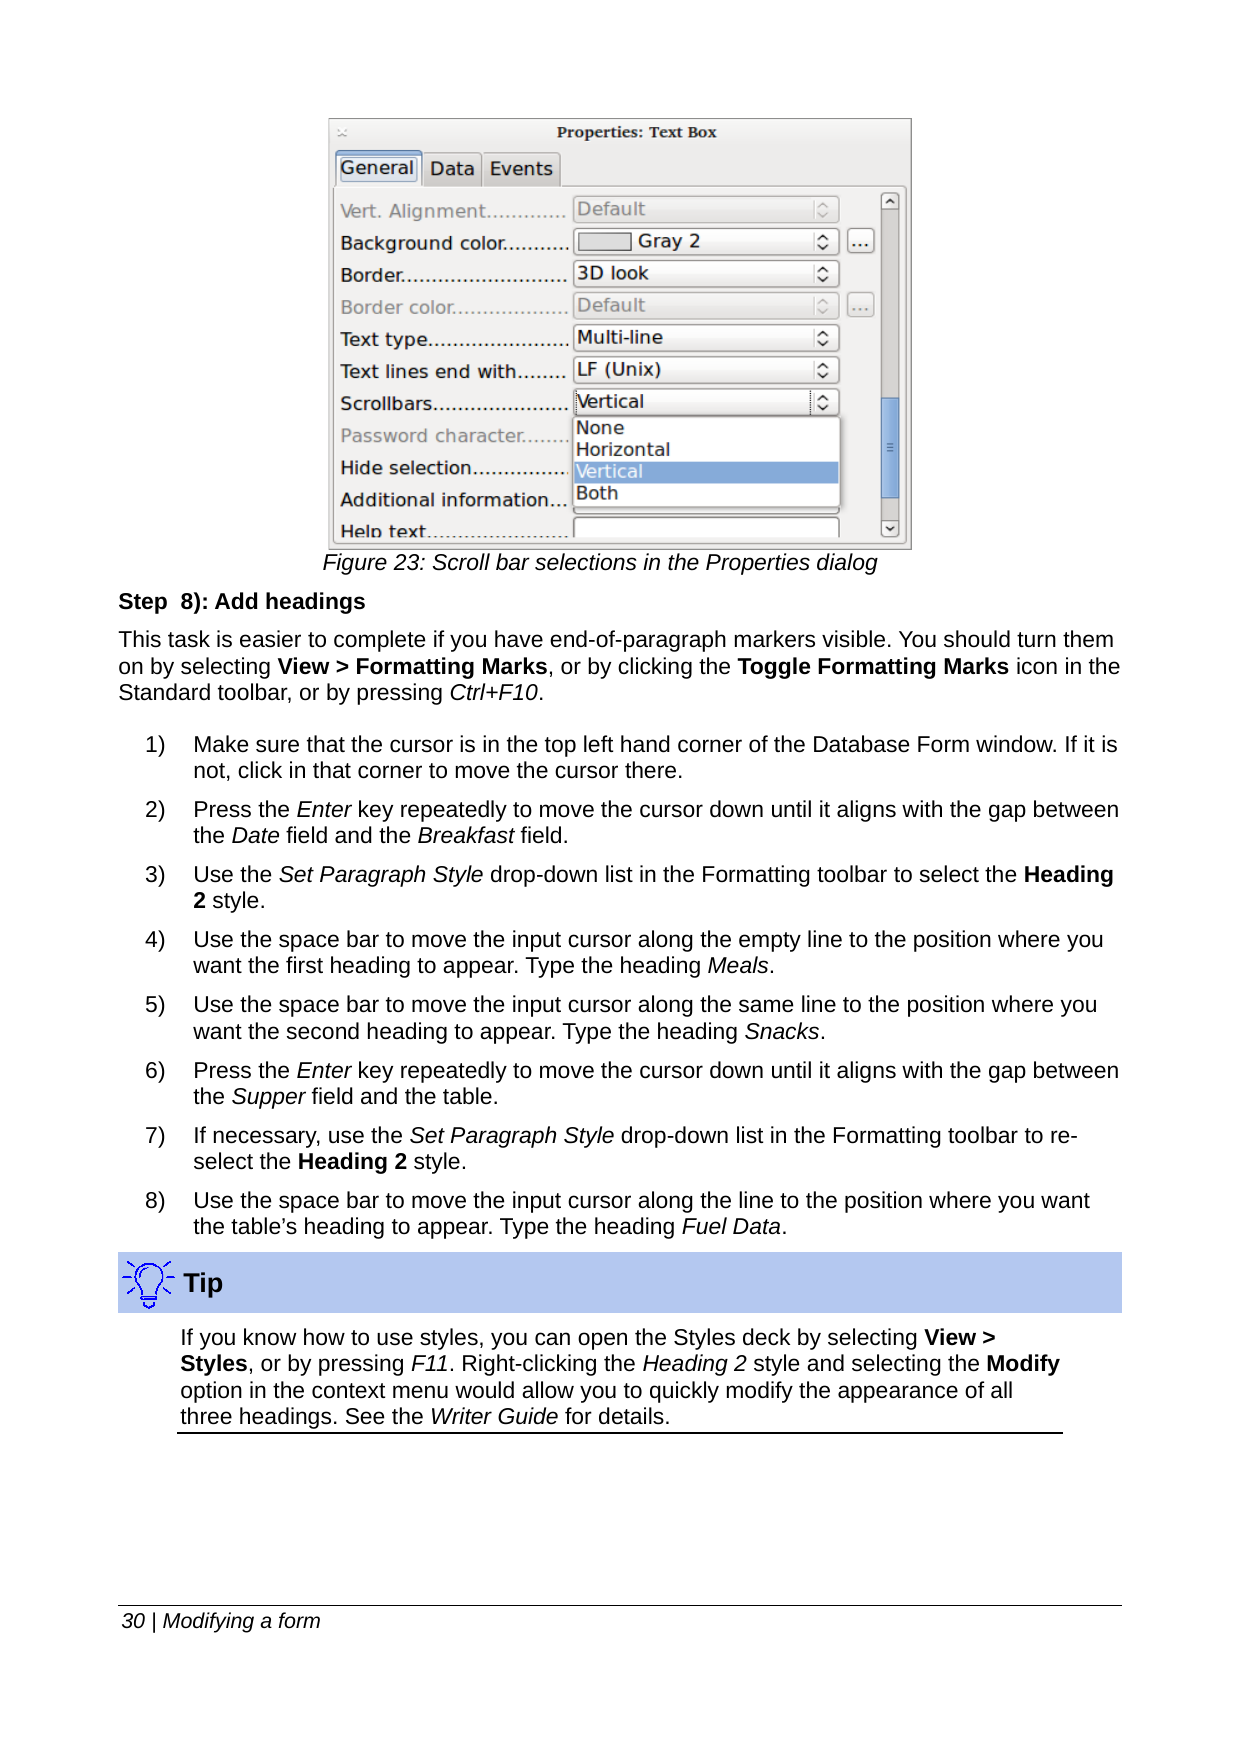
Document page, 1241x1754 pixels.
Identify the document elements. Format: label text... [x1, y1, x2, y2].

list Use the Set Paragraph Style drop-down list in the Formatting toolbar to select the Heading 2 style. [165, 861, 1122, 914]
subtitle Tip [118, 1252, 1122, 1313]
picture [119, 1253, 179, 1313]
list Use the space bar to move the input cursor along the empty line to the position where you want the first heading to appear. Type the heading Meals. [165, 926, 1122, 979]
text Step 8: Add headings [118, 588, 1122, 614]
list Press the Enter key repeatedly to move the cursor down until it aligns with the gap between the Supper field and the table. [165, 1057, 1122, 1109]
text If you know how to use styles, you can open the Styles deck by selecting View > Styles, or by pressing F11. Right-clicking the Heading 2 style and selecting the Modify option in the context menu would allow you to quickly modify the appearance of all three headings. See the Writer Guide for details. [177, 1321, 1063, 1432]
picture [328, 118, 912, 550]
list Press the Enter key repeatedly to move the cursor down until it aligns with the gap between the Date field and the Breakfast field. [165, 796, 1122, 848]
list Use the space bar to move the input cursor along the same line to the position where you want the second heading to appear. Type the heading Snacks. [165, 991, 1122, 1044]
text This task is easier to complete if you have end-of-paragraph markers visible. You should turn them on by selecting View > Formatting Marks, or by clicking the Toggle Formatting Marks icon in the Standard toolbar, or by pressing Ctrl+F10. [118, 626, 1122, 706]
list Use the space bar to move the input cursor along the line to the position where you want the table’s heading to appear. Type the heading Fuel Data. [165, 1187, 1122, 1240]
list Make sure that the cursor is in the top left hand corner of the Database Form window. If it is not, click in that corner to move the cursor there. [165, 731, 1122, 783]
text Figure 23: Scroll bar selections in the Properties dialog [322, 118, 918, 576]
list If necessary, use the Set Paragraph Style drop-down list in the Formatting toolbar to re-select the Heading 2 style. [165, 1122, 1122, 1174]
